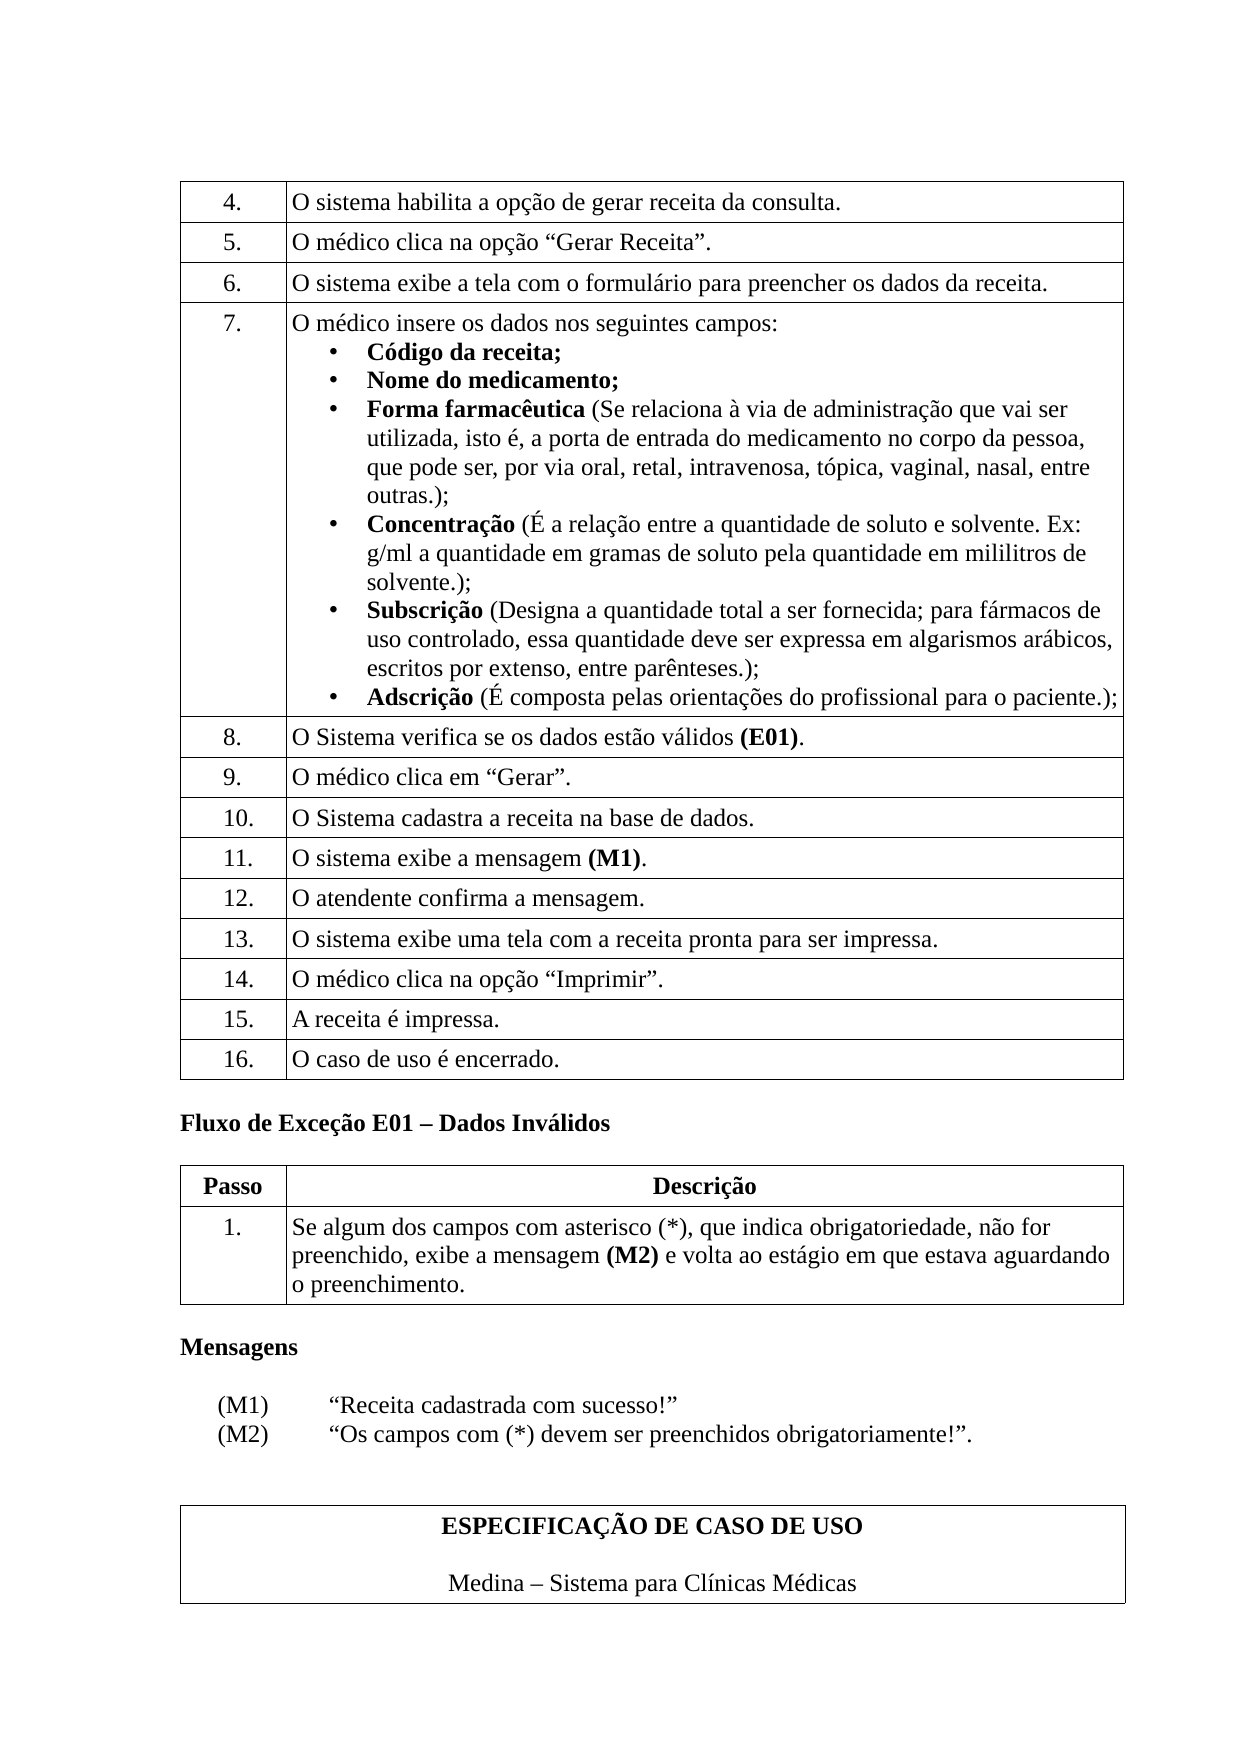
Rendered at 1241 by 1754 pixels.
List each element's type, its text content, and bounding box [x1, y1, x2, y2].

table_cell O sistema habilita a opção de gerar receita da consulta. [287, 182, 1123, 222]
table_cell [181, 303, 286, 716]
table_cell [181, 758, 286, 797]
text Mensagens [180, 1332, 1123, 1361]
table_cell O caso de uso é encerrado. [287, 1040, 1123, 1079]
table_header Descrição [287, 1166, 1123, 1206]
table_cell [181, 717, 286, 757]
table_cell A receita é impressa. [287, 1000, 1123, 1039]
table_cell [181, 879, 286, 918]
table_cell [181, 838, 286, 877]
table_cell [181, 919, 286, 958]
text Fluxo de Exceção E01 – Dados Inválidos [180, 1108, 1123, 1137]
table_cell O Sistema cadastra a receita na base de dados. [287, 798, 1123, 837]
table_cell O atendente confirma a mensagem. [287, 879, 1123, 918]
table_cell O Sistema verifica se os dados estão válidos (E01). [287, 717, 1123, 757]
table_cell [181, 959, 286, 998]
table_cell O médico insere os dados nos seguintes campos: Código da receita; Nome do medicamento; Forma farmacêutica (Se relaciona à via de administração que vai ser utilizada, isto é, a porta de entrada do medicamento no corpo da pessoa, que pode ser, por via oral, retal, intravenosa, tópica, vaginal, nasal, entre outras.); Concentração (É a relação entre a quantidade de soluto e solvente. Ex: g/ml a quantidade em gramas de soluto pela quantidade em mililitros de solvente.); Subscrição (Designa a quantidade total a ser fornecida; para fármacos de uso controlado, essa quantidade deve ser expressa em algarismos arábicos, escritos por extenso, entre parênteses.); Adscrição (É composta pelas orientações do profissional para o paciente.); [287, 303, 1123, 716]
table_cell [181, 182, 286, 222]
table_cell [181, 223, 286, 262]
table_cell O médico clica em “Gerar”. [287, 758, 1123, 797]
table_cell [181, 1040, 286, 1079]
table_cell [181, 263, 286, 302]
table_cell O sistema exibe uma tela com a receita pronta para ser impressa. [287, 919, 1123, 958]
table_cell O médico clica na opção “Imprimir”. [287, 959, 1123, 998]
table_cell O sistema exibe a mensagem (M1). [287, 838, 1123, 877]
table_cell [181, 1000, 286, 1039]
table_header Passo [181, 1166, 286, 1206]
table_cell [181, 798, 286, 837]
table_cell Se algum dos campos com asterisco (*), que indica obrigatoriedade, não for preenchido, exibe a mensagem (M2) e volta ao estágio em que estava aguardando o preenchimento. [287, 1207, 1123, 1303]
list “Os campos com (*) devem ser preenchidos obrigatoriamente!”. [217, 1419, 1123, 1447]
table_cell O médico clica na opção “Gerar Receita”. [287, 223, 1123, 262]
table_cell O sistema exibe a tela com o formulário para preencher os dados da receita. [287, 263, 1123, 302]
table_header ESPECIFICAÇÃO DE CASO DE USO Medina – Sistema para Clínicas Médicas [181, 1506, 1125, 1603]
table_cell [181, 1207, 286, 1303]
list “Receita cadastrada com sucesso!” [217, 1390, 1123, 1419]
